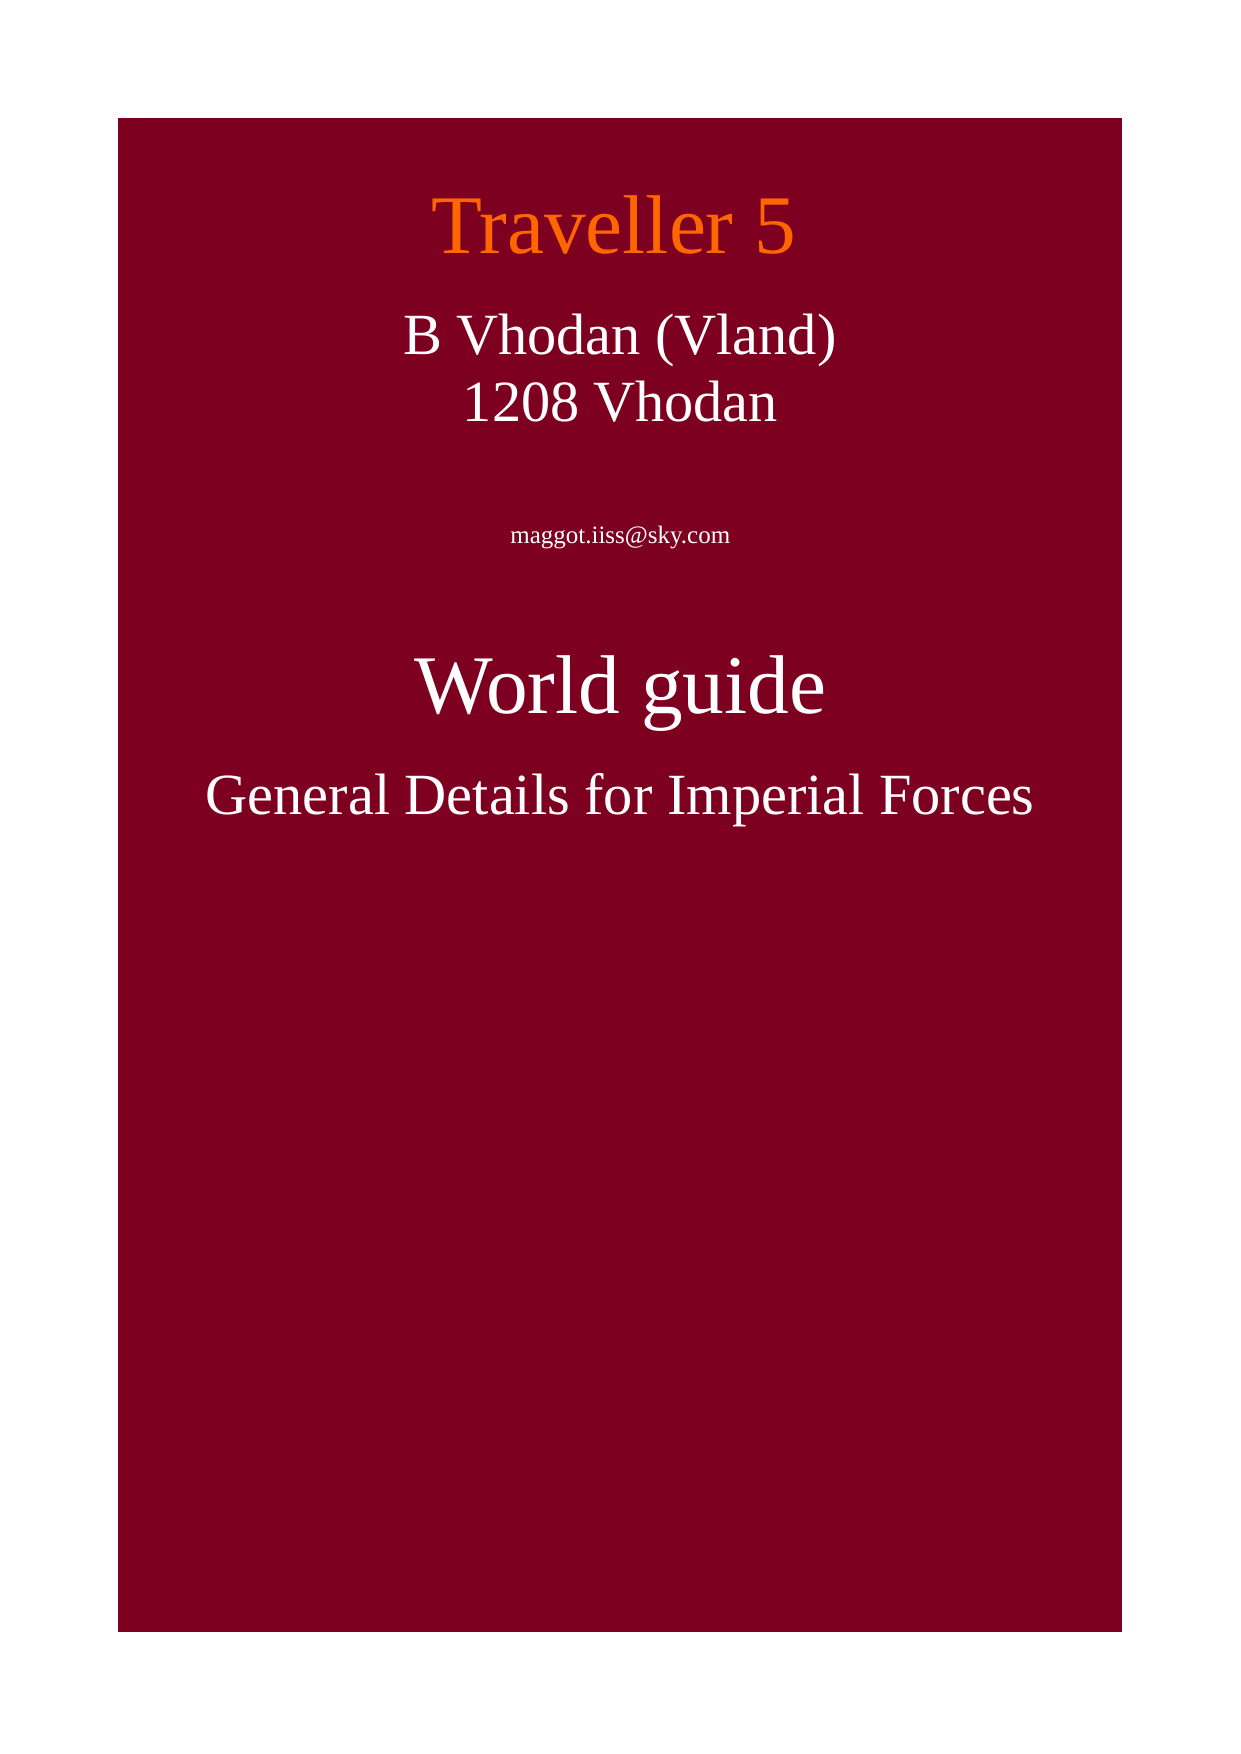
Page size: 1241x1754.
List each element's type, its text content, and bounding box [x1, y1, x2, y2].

text maggot.iiss@sky.com [118, 521, 1122, 549]
text 1208 Vhodan [118, 367, 1122, 434]
text General Details for Imperial Forces [118, 760, 1122, 827]
text World guide [118, 636, 1122, 731]
text B Vhodan (Vland) [118, 300, 1122, 367]
text Traveller 5 [118, 176, 1122, 271]
